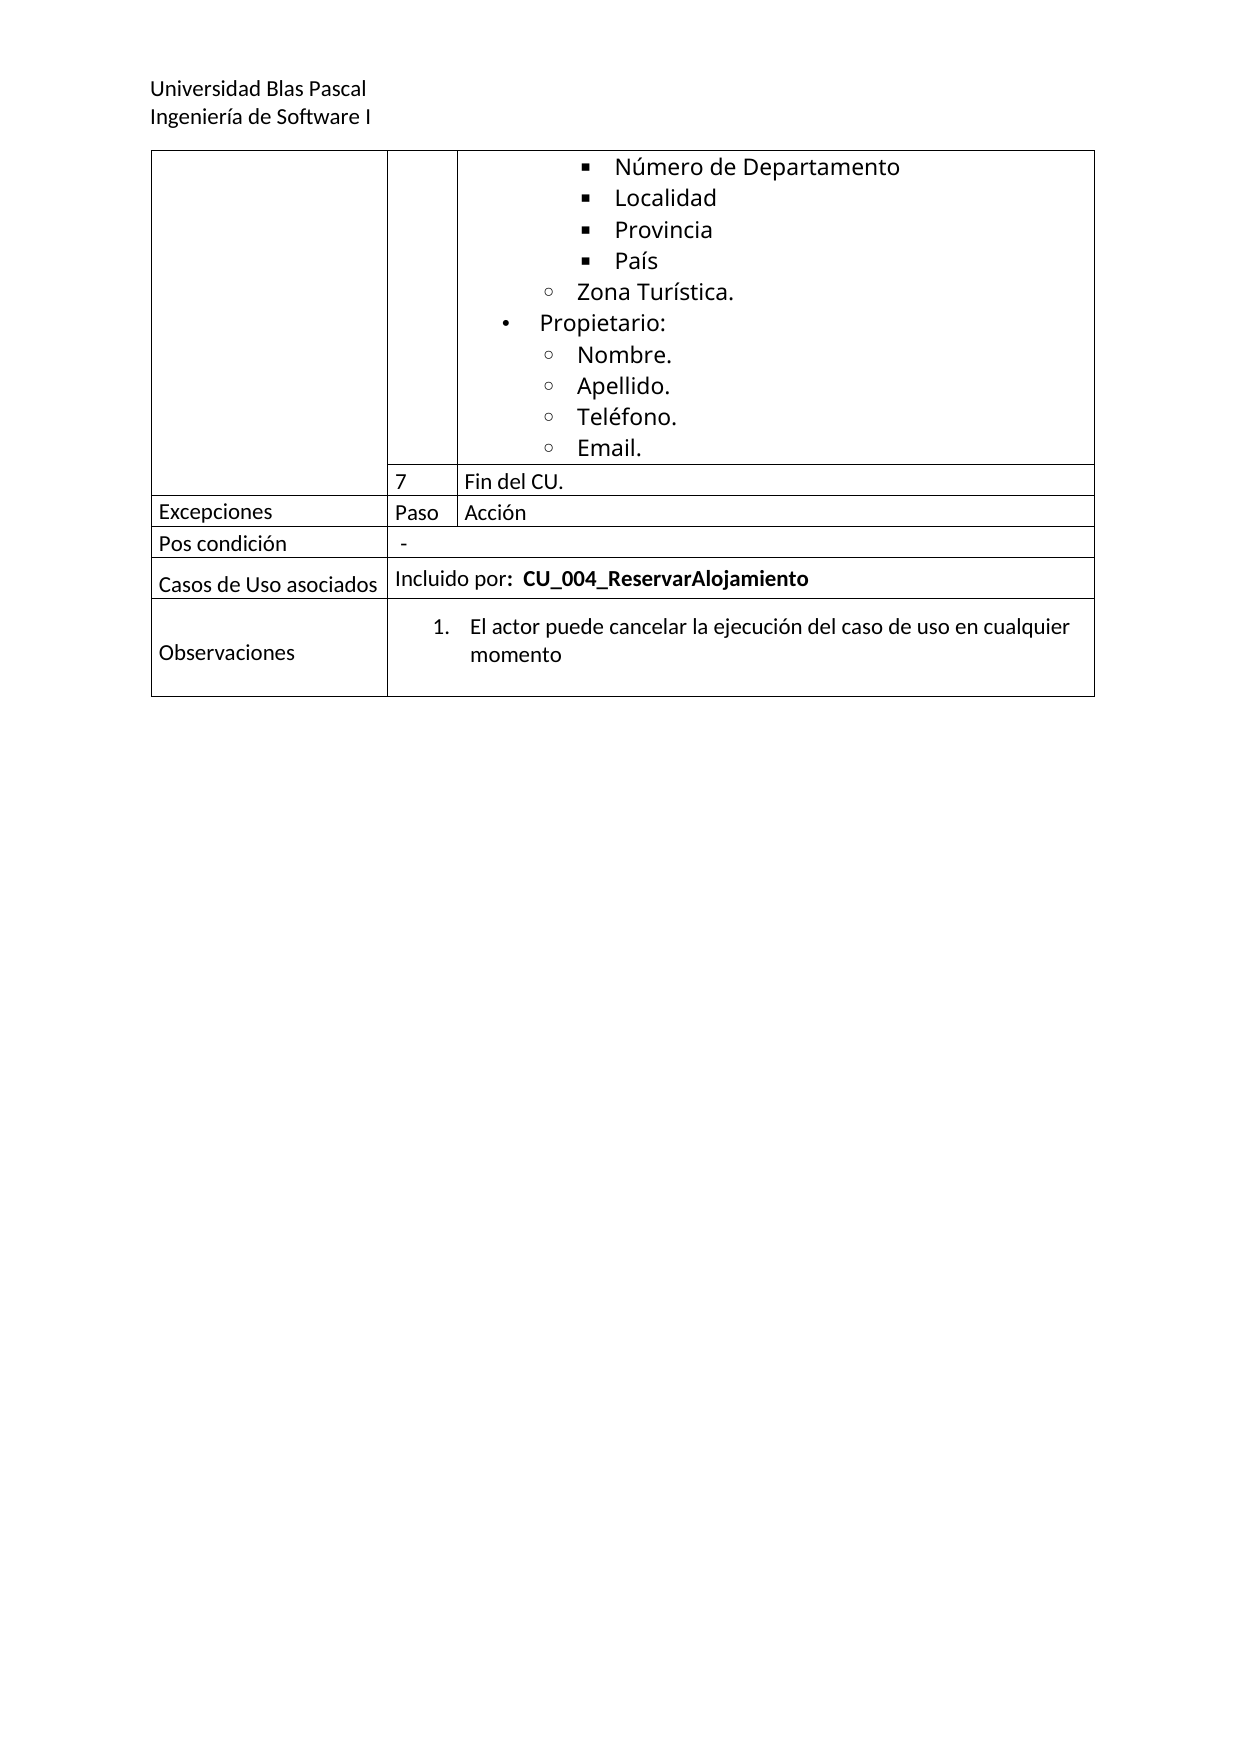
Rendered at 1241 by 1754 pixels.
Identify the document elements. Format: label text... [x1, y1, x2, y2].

table_cell [388, 151, 457, 463]
table_cell Incluido por: CU_004_ReservarAlojamiento [388, 558, 1094, 598]
table_cell - [388, 527, 1094, 557]
table_cell El sistema registra y genera un pago con la siguiente información: Código de Pago. Código de referencia. Monto pagado. Forma de Pago. Fecha de Pago. Alojamiento: Nro de dormitorios. Nro de baños. Comodidades: Wifi. Televisión. Netflix. Aire acondicionado. Calefacción. Admite mascota. Pileta. Jacuzzi. Cochera. Servicio de limpieza. Comida a la habitación. Sábanas y toallas. Dirección: Calle y número Piso Número de Departamento Localidad Provincia País Zona Turística. Propietario: Nombre. Apellido. Teléfono. Email. [458, 151, 1094, 463]
table_cell El actor puede cancelar la ejecución del caso de uso en cualquier momento [388, 599, 1094, 696]
table_cell [152, 151, 387, 495]
table_cell Excepciones [152, 496, 387, 526]
table_cell Fin del CU. [458, 465, 1094, 495]
table_cell Casos de Uso asociados [152, 558, 387, 598]
table_cell Acción [458, 496, 1094, 526]
table_cell Pos condición [152, 527, 387, 557]
table_cell Paso [388, 496, 457, 526]
table_cell 7 [388, 465, 457, 495]
table_cell Observaciones [152, 599, 387, 696]
